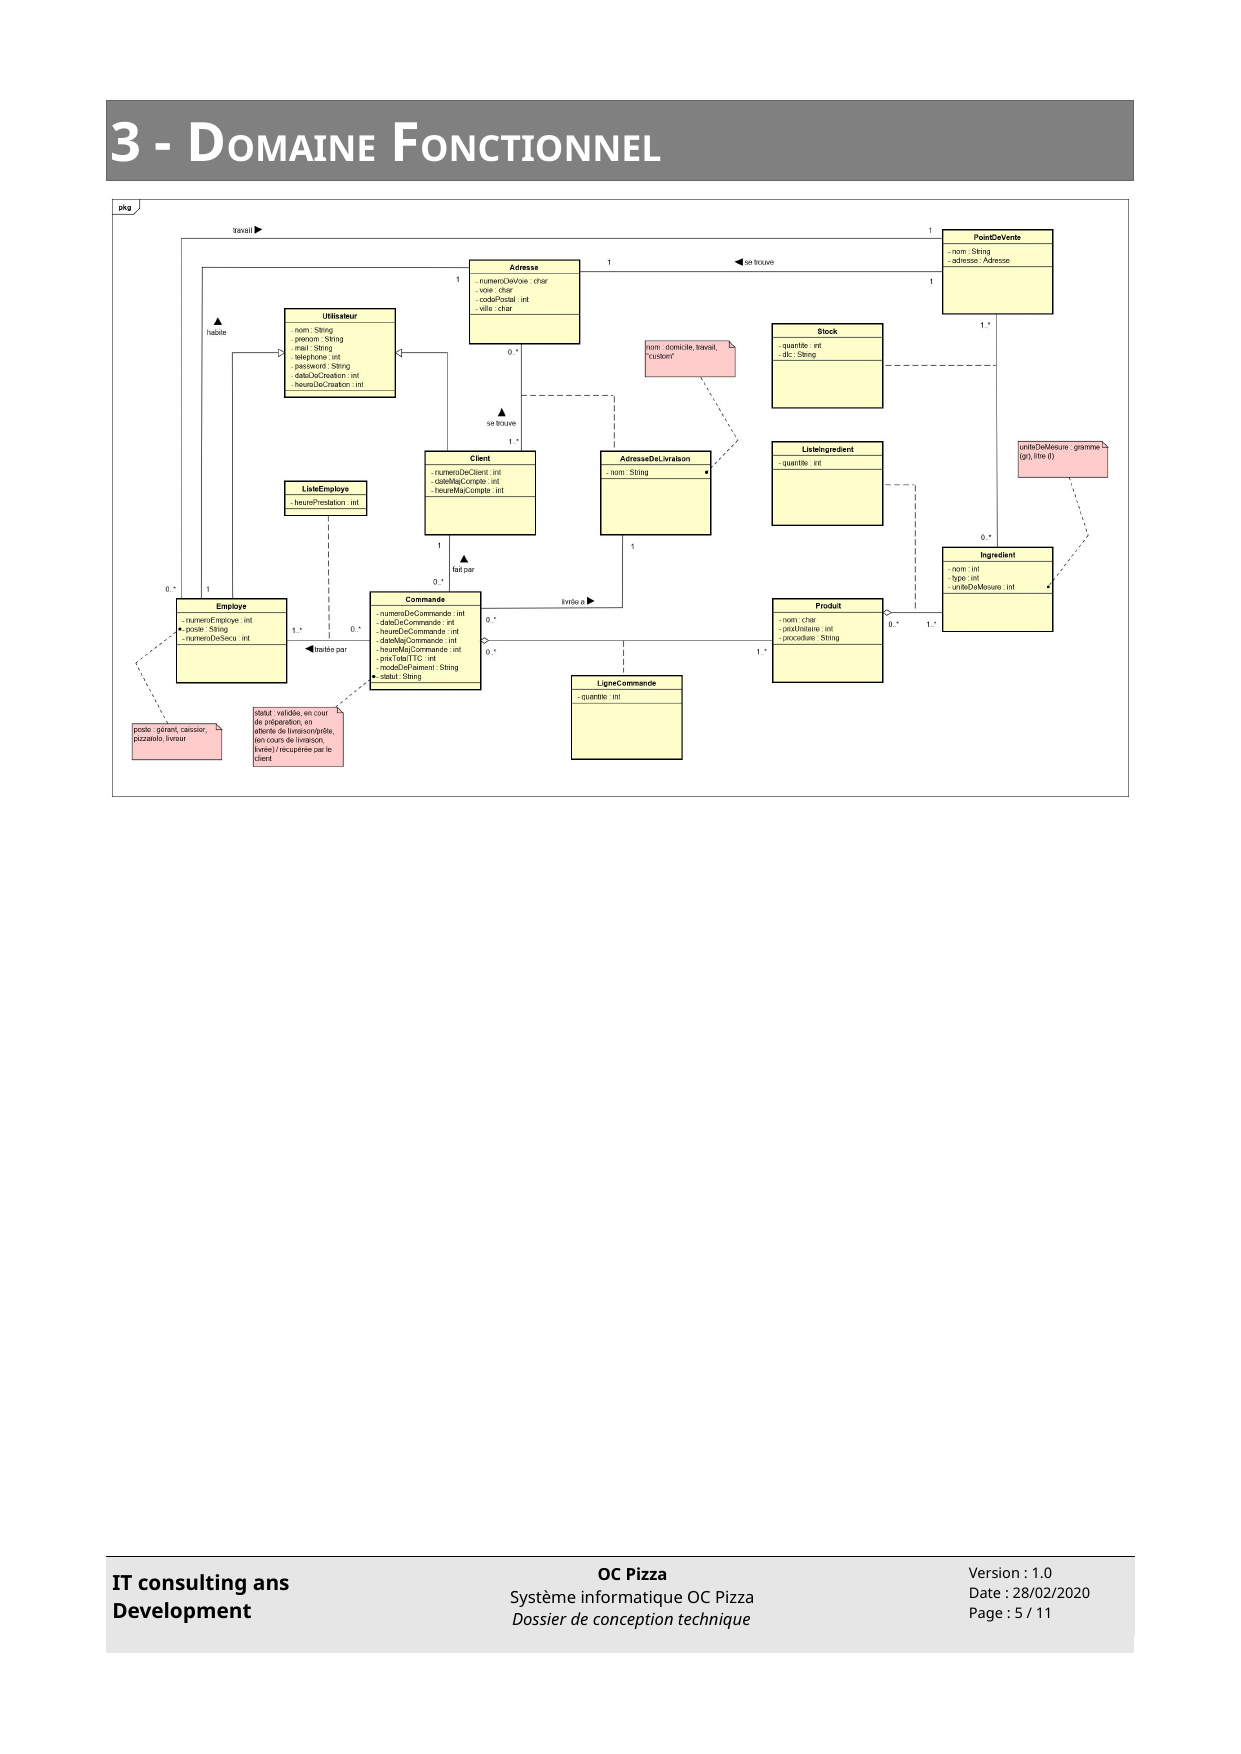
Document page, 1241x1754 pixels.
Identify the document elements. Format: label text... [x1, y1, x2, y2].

subtitle Domaine Fonctionnel [107, 101, 1133, 180]
picture [106, 193, 1134, 802]
